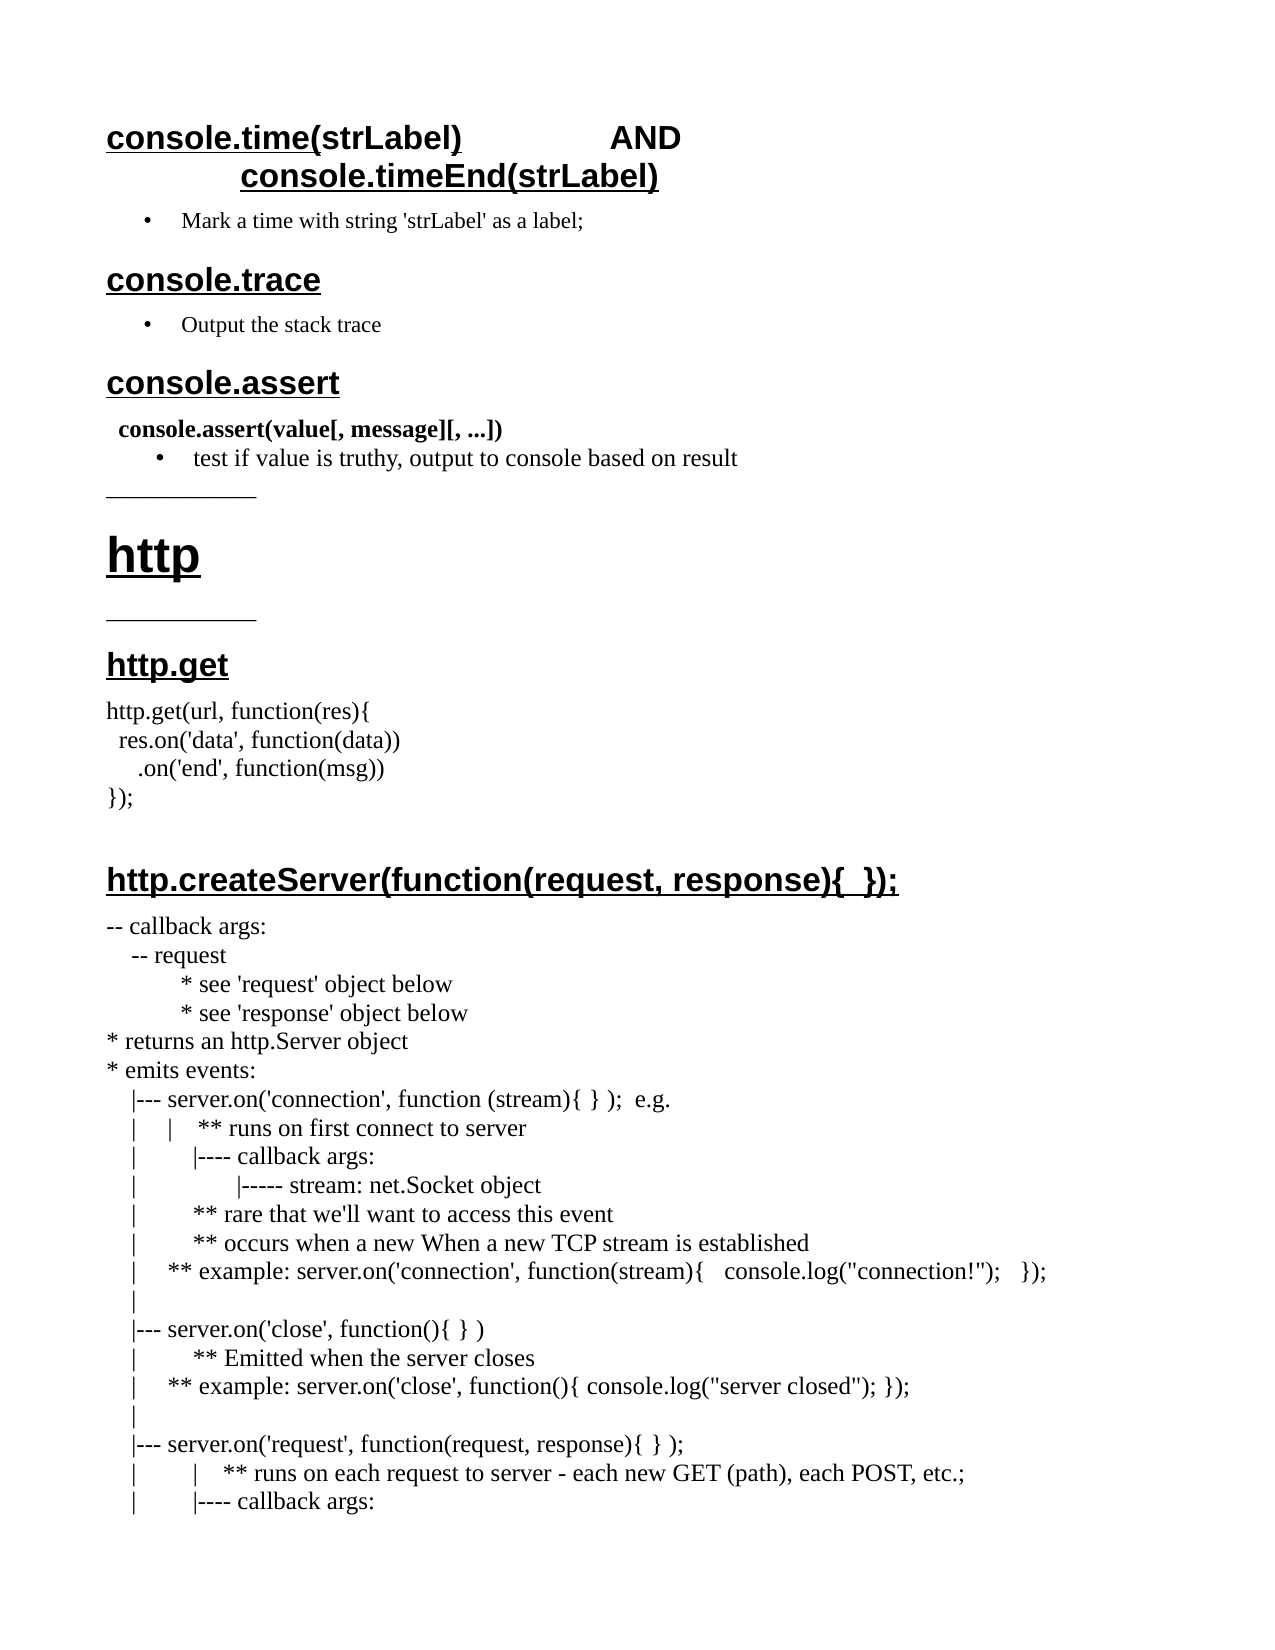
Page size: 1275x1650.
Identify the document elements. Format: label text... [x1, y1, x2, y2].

subtitle console.trace [106, 260, 1158, 298]
text res.on('data', function(data)) [106, 725, 1158, 753]
text * see 'response' object below [106, 998, 1158, 1026]
list Output the stack trace [144, 311, 1158, 337]
text | ** rare that we'll want to access this event [106, 1199, 1158, 1228]
text | [106, 1285, 1158, 1314]
text }); [106, 782, 1158, 811]
text | ** occurs when a new When a new TCP stream is established [106, 1228, 1158, 1256]
text |--- server.on('connection', function (stream){ } ); e.g. [106, 1084, 1158, 1113]
text |--- server.on('request', function(request, response){ } ); [106, 1429, 1158, 1458]
subtitle console.time(strLabel) AND console.timeEnd(strLabel) [106, 118, 1158, 195]
text |--- server.on('close', function(){ } ) [106, 1314, 1158, 1343]
subtitle console.assert(value[, message][, ...]) [118, 414, 1158, 443]
text * see 'request' object below [106, 969, 1158, 998]
text ____________ [106, 472, 1158, 500]
text -- callback args: [106, 911, 1158, 940]
text * emits events: [106, 1055, 1158, 1084]
subtitle console.assert [106, 363, 1158, 402]
text * returns an http.Server object [106, 1026, 1158, 1055]
text | | ** runs on each request to server - each new GET (path), each POST, etc.; [106, 1458, 1158, 1486]
subtitle http.get [106, 645, 1158, 683]
subtitle http [106, 525, 1158, 583]
text | ** example: server.on('close', function(){ console.log("server closed"); }); [106, 1371, 1158, 1400]
text | |---- callback args: [106, 1141, 1158, 1170]
text | |---- callback args: [106, 1486, 1158, 1515]
text | | ** runs on first connect to server [106, 1113, 1158, 1141]
text | [106, 1400, 1158, 1429]
subtitle http.createServer(function(request, response){ }); [106, 861, 1158, 899]
text .on('end', function(msg)) [106, 753, 1158, 782]
text -- request [106, 940, 1158, 969]
text http.get(url, function(res){ [106, 696, 1158, 725]
text ____________ [106, 595, 1158, 624]
text | |----- stream: net.Socket object [106, 1170, 1158, 1199]
text | ** example: server.on('connection', function(stream){ console.log("connection!"); }); [106, 1256, 1158, 1285]
list Mark a time with string 'strLabel' as a label; [144, 207, 1158, 234]
text | ** Emitted when the server closes [106, 1343, 1158, 1371]
subtitle test if value is truthy, output to console based on result [156, 443, 1158, 472]
